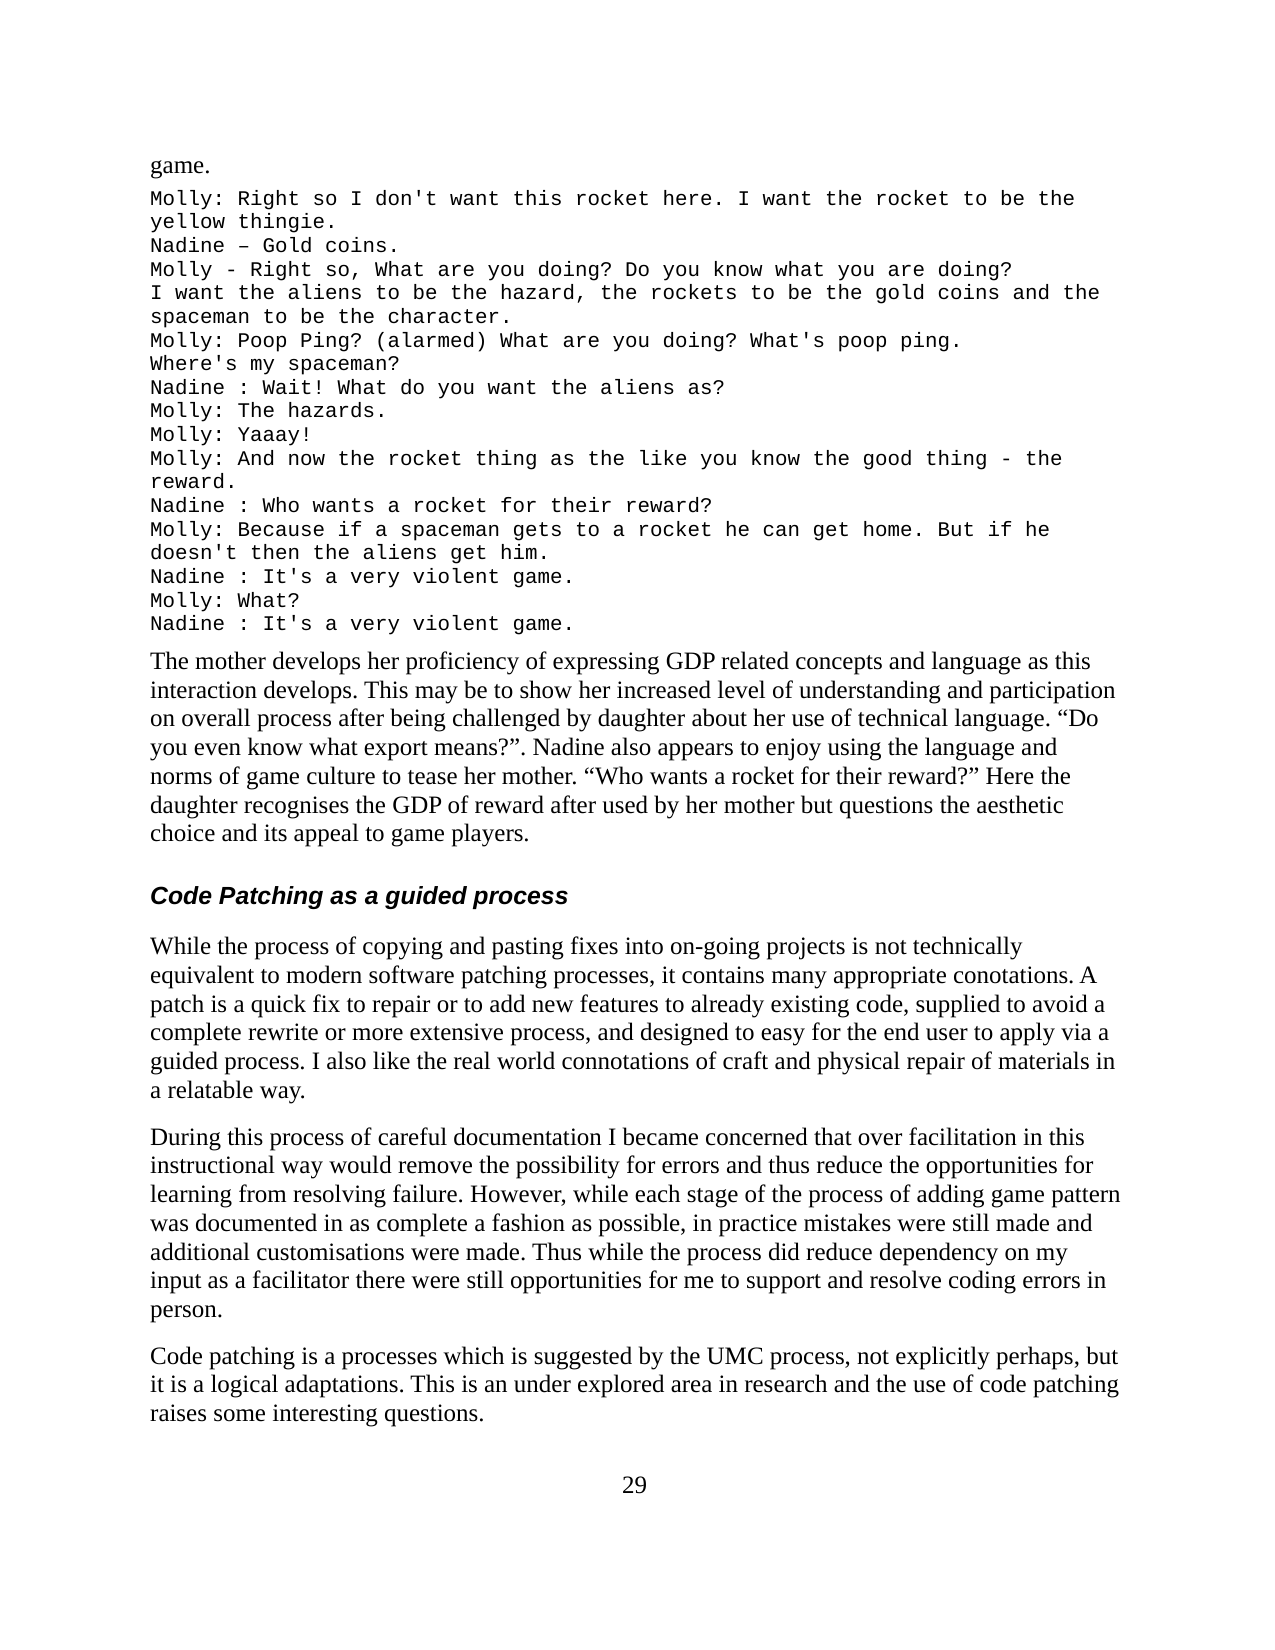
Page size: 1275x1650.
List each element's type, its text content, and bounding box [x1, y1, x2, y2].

text While the process of copying and pasting fixes into on-going projects is not technically equivalent to modern software patching processes, it contains many appropriate conotations. A patch is a quick fix to repair or to add new features to already existing code, supplied to avoid a complete rewrite or more extensive process, and designed to easy for the end user to apply via a guided process. I also like the real world connotations of craft and physical repair of materials in a relatable way. [150, 931, 1125, 1104]
text Molly: Because if a spaceman gets to a rocket he can get home. But if he doesn't then the aliens get him. [150, 519, 1125, 566]
subtitle Code Patching as a guided process [150, 881, 1125, 910]
text Where's my spaceman? [150, 353, 1125, 377]
text During this process of careful documentation I became concerned that over facilitation in this instructional way would remove the possibility for errors and thus reduce the opportunities for learning from resolving failure. However, while each stage of the process of adding game pattern was documented in as complete a fashion as possible, in practice mistakes were still made and additional customisations were made. Thus while the process did reduce dependency on my input as a facilitator there were still opportunities for me to support and resolve coding errors in person. [150, 1122, 1125, 1323]
text Molly: Poop Ping? (alarmed) What are you doing? What's poop ping. [150, 329, 1125, 353]
text Nadine : Who wants a rocket for their reward? [150, 495, 1125, 519]
text Nadine : It's a very violent game. [150, 613, 1125, 637]
text Molly: And now the rocket thing as the like you know the good thing - the reward. [150, 448, 1125, 495]
text Molly: The hazards. [150, 401, 1125, 424]
text Nadine – Gold coins. [150, 235, 1125, 259]
text Nadine : It's a very violent game. [150, 566, 1125, 590]
text Molly: What? [150, 590, 1125, 613]
text I want the aliens to be the hazard, the rockets to be the gold coins and the spaceman to be the character. [150, 282, 1125, 329]
text Molly: Right so I don't want this rocket here. I want the rocket to be the yellow thingie. [150, 188, 1125, 235]
text Molly - Right so, What are you doing? Do you know what you are doing? [150, 259, 1125, 282]
text Molly: Yaaay! [150, 424, 1125, 448]
text Nadine : Wait! What do you want the aliens as? [150, 377, 1125, 401]
text game. [150, 150, 1125, 179]
text Code patching is a processes which is suggested by the UMC process, not explicitly perhaps, but it is a logical adaptations. This is an under explored area in research and the use of code patching raises some interesting questions. [150, 1341, 1125, 1427]
text The mother develops her proficiency of expressing GDP related concepts and language as this interaction develops. This may be to show her increased level of understanding and participation on overall process after being challenged by daughter about her use of technical language. “Do you even know what export means?”. Nadine also appears to enjoy using the language and norms of game culture to tease her mother. “Who wants a rocket for their reward?” Here the daughter recognises the GDP of reward after used by her mother but questions the aesthetic choice and its appeal to game players. [150, 646, 1125, 847]
